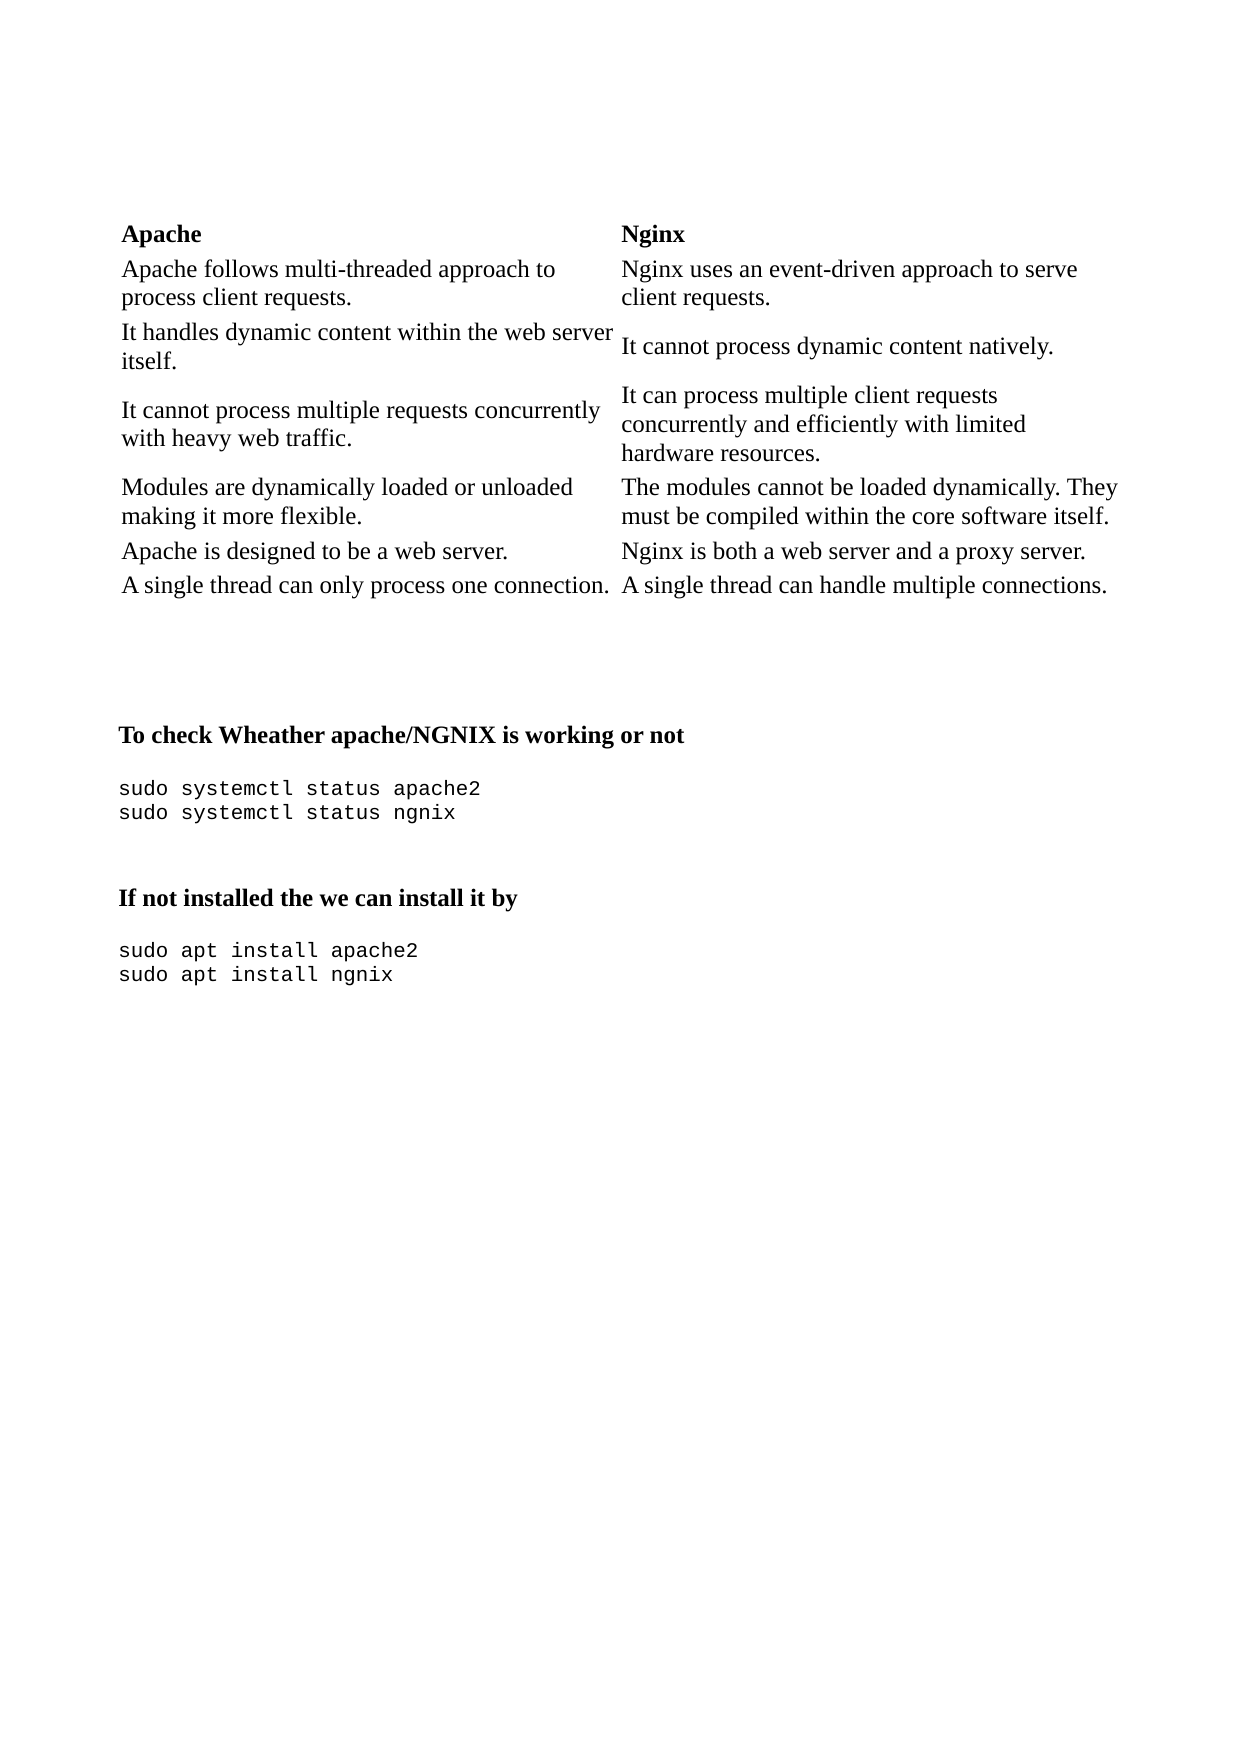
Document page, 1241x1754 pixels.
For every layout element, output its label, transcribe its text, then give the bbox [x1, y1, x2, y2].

table_cell The modules cannot be loaded dynamically. They must be compiled within the core software itself. [618, 470, 1122, 533]
table_cell Apache follows multi-threaded approach to process client requests. [118, 251, 618, 314]
table_cell Nginx is both a web server and a proxy server. [618, 533, 1122, 567]
table_header Nginx [618, 216, 1122, 251]
text If not installed the we can install it by [118, 883, 1122, 912]
table_cell It handles dynamic content within the web server itself. [118, 314, 618, 377]
text To check Wheather apache/NGNIX is working or not [118, 720, 1122, 749]
text sudo systemctl status apache2 [118, 778, 1122, 802]
text sudo systemctl status ngnix [118, 802, 1122, 826]
table_cell It can process multiple client requests concurrently and efficiently with limited hardware resources. [618, 378, 1122, 469]
table_cell Apache is designed to be a web server. [118, 533, 618, 567]
table_cell Nginx uses an event-driven approach to serve client requests. [618, 251, 1122, 314]
table_cell A single thread can only process one connection. [118, 568, 618, 602]
text sudo apt install apache2 [118, 941, 1122, 964]
table_cell It cannot process multiple requests concurrently with heavy web traffic. [118, 378, 618, 469]
table_header Apache [118, 216, 618, 251]
table_cell It cannot process dynamic content natively. [618, 314, 1122, 377]
text sudo apt install ngnix [118, 964, 1122, 988]
table_cell Modules are dynamically loaded or unloaded making it more flexible. [118, 470, 618, 533]
table_cell A single thread can handle multiple connections. [618, 568, 1122, 602]
